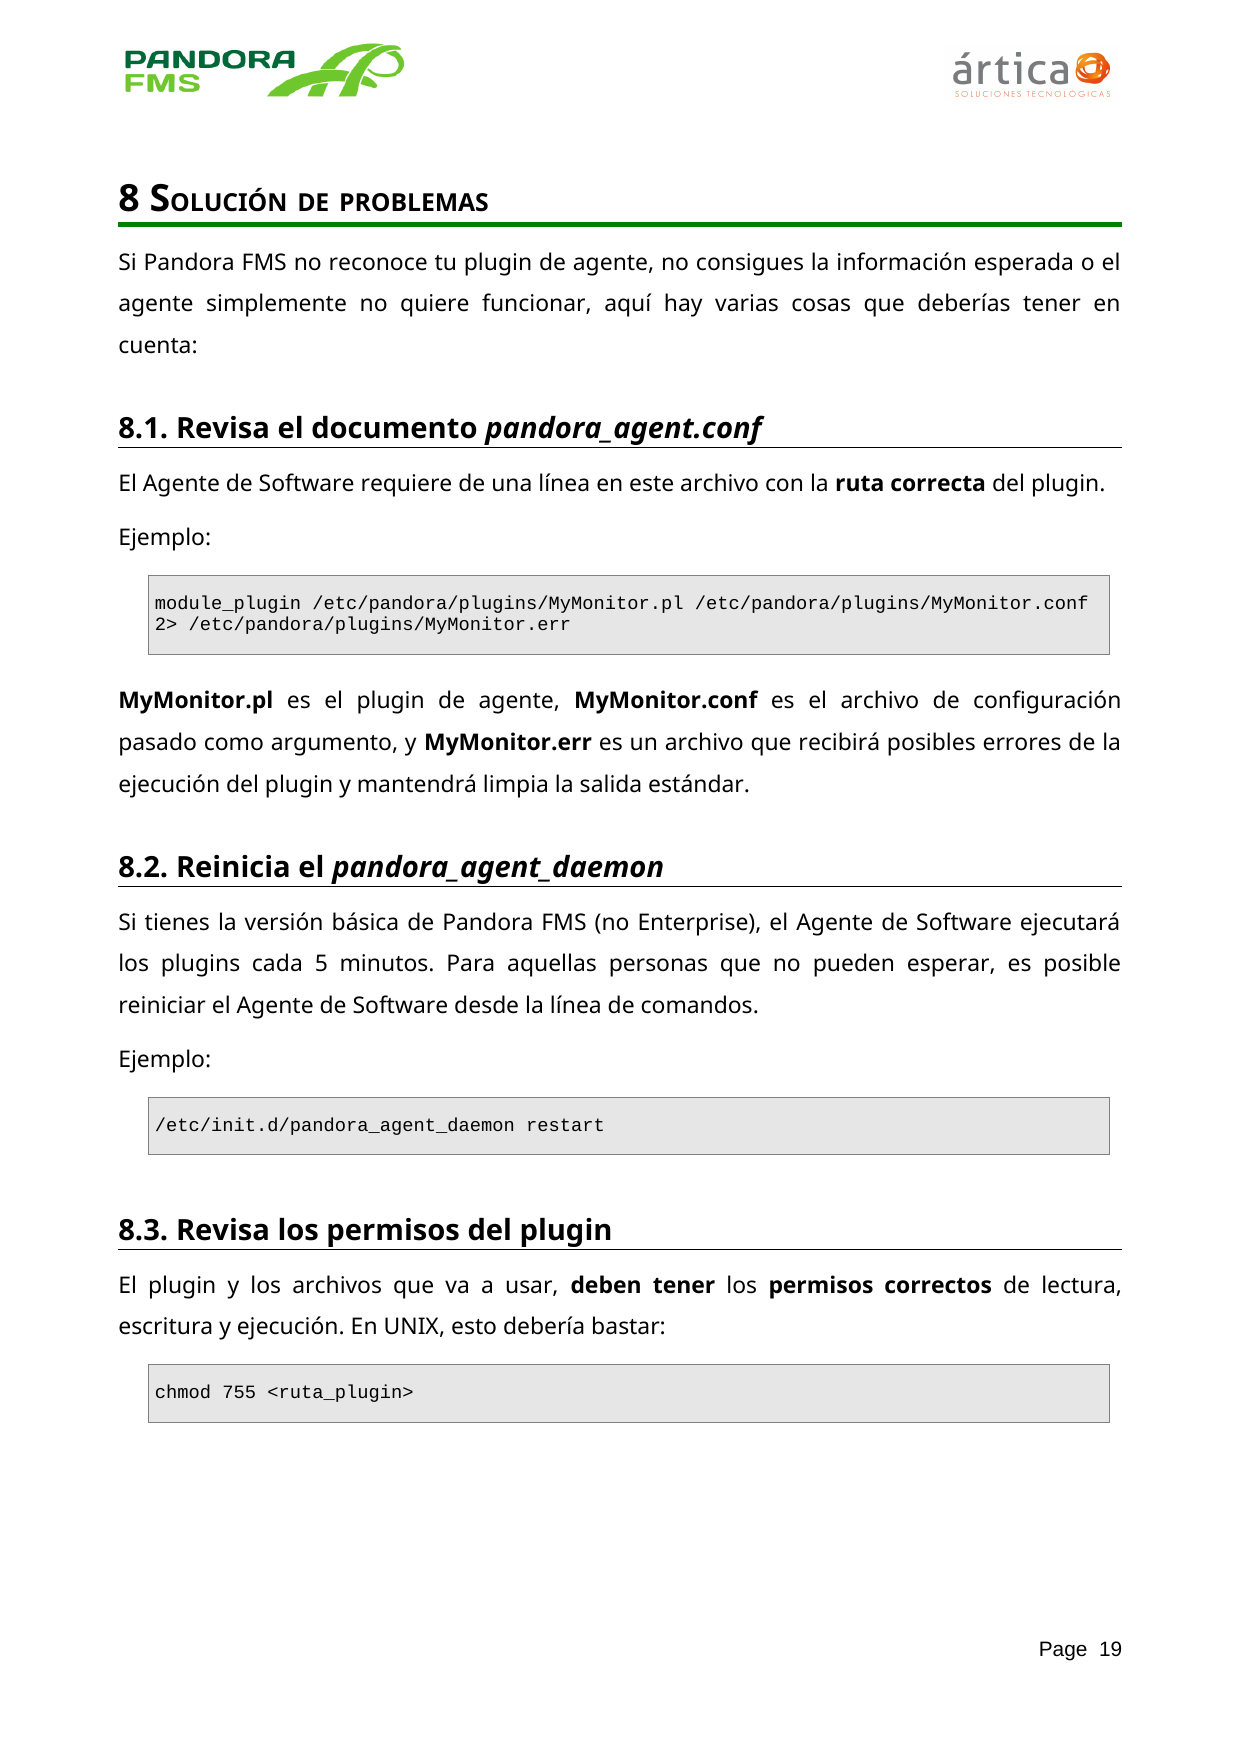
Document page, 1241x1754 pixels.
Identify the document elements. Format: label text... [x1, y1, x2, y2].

subtitle Revisa el documento pandora_agent.conf [118, 408, 1122, 447]
text Si tienes la versión básica de Pandora FMS (no Enterprise), el Agente de Software ejecutará los plugins cada 5 minutos. Para aquellas personas que no pueden esperar, es posible reiniciar el Agente de Software desde la línea de comandos. [118, 905, 1122, 1020]
text /etc/init.d/pandora_agent_daemon restart [149, 1098, 1109, 1154]
text chmod 755 <ruta_plugin> [149, 1365, 1109, 1422]
picture [945, 45, 1118, 102]
text module_plugin /etc/pandora/plugins/MyMonitor.pl /etc/pandora/plugins/MyMonitor.conf 2> /etc/pandora/plugins/MyMonitor.err [149, 576, 1109, 654]
text El Agente de Software requiere de una línea en este archivo con la ruta correcta del plugin. [118, 467, 1122, 498]
text Si Pandora FMS no reconoce tu plugin de agente, no consigues la información esperada o el agente simplemente no quiere funcionar, aquí hay varias cosas que deberías tener en cuenta: [118, 246, 1122, 360]
subtitle Revisa los permisos del plugin [118, 1210, 1122, 1249]
text Ejemplo: [118, 1043, 1122, 1074]
picture [118, 39, 409, 97]
subtitle Solución de problemas [118, 171, 1122, 222]
text El plugin y los archivos que va a usar, deben tener los permisos correctos de lectura, escritura y ejecución. En UNIX, esto debería bastar: [118, 1269, 1122, 1342]
subtitle Reinicia el pandora_agent_daemon [118, 846, 1122, 886]
text MyMonitor.pl es el plugin de agente, MyMonitor.conf es el archivo de configuración pasado como argumento, y MyMonitor.err es un archivo que recibirá posibles errores de la ejecución del plugin y mantendrá limpia la salida estándar. [118, 684, 1122, 799]
text Ejemplo: [118, 521, 1122, 552]
